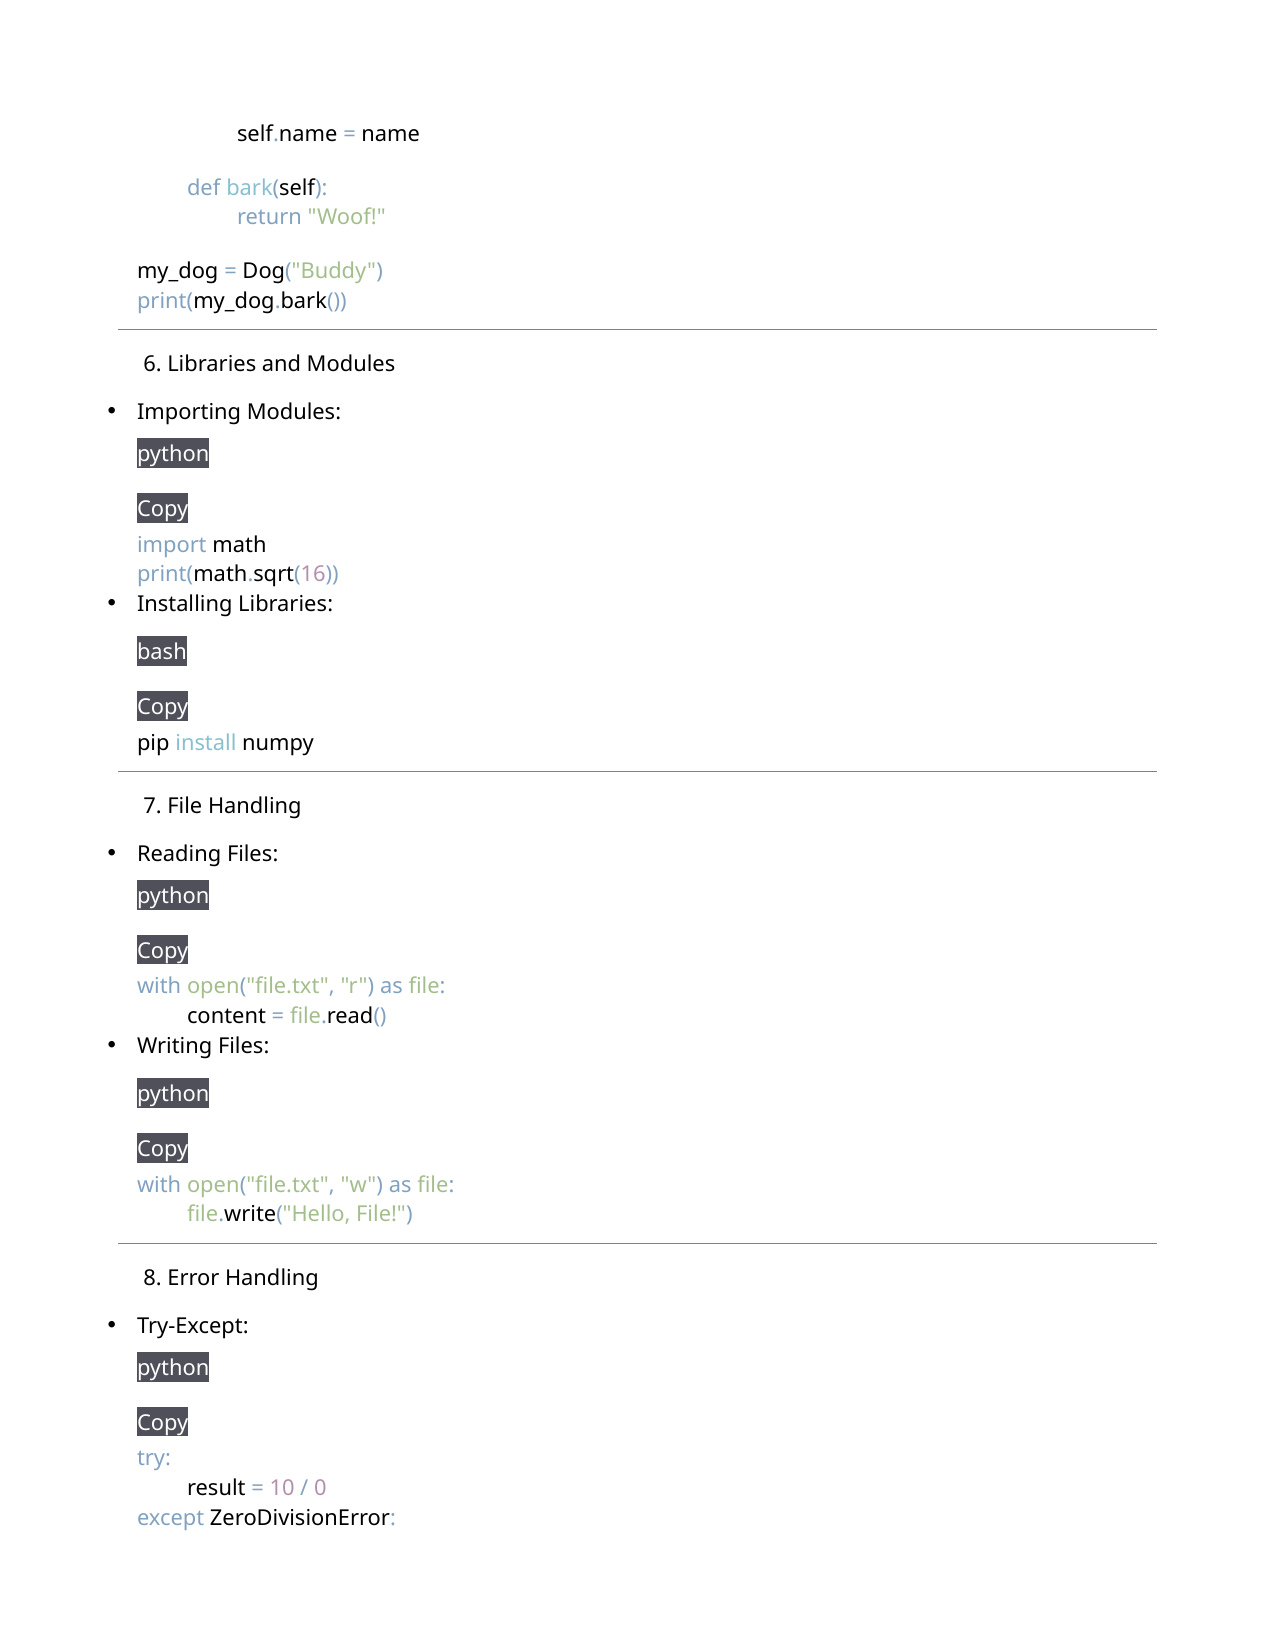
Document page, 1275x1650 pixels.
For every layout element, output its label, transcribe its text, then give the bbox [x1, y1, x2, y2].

subtitle 8. Error Handling [143, 1262, 1157, 1291]
list Copy [118, 493, 1157, 523]
list content = file.read() [118, 1000, 1157, 1030]
list return "Woof!" [118, 201, 1157, 231]
list file.write("Hello, File!") [118, 1198, 1157, 1228]
list Installing Libraries: [118, 588, 1157, 618]
list except ZeroDivisionError: [118, 1502, 1157, 1532]
list Try-Except: [118, 1310, 1157, 1340]
list print(math.sqrt(16)) [118, 558, 1157, 588]
list bash [118, 636, 1157, 666]
list with open("file.txt", "w") as file: [118, 1168, 1157, 1198]
list def bark(self): [118, 172, 1157, 201]
list my_dog = Dog("Buddy") [118, 255, 1157, 284]
list python [118, 438, 1157, 468]
list Copy [118, 691, 1157, 721]
list import math [118, 528, 1157, 558]
list with open("file.txt", "r") as file: [118, 971, 1157, 1000]
list Copy [118, 935, 1157, 964]
list Writing Files: [118, 1030, 1157, 1060]
list python [118, 880, 1157, 910]
list python [118, 1078, 1157, 1108]
list python [118, 1352, 1157, 1382]
subtitle 7. File Handling [143, 790, 1157, 819]
list Importing Modules: [118, 396, 1157, 426]
list pip install numpy [118, 727, 1157, 756]
list Reading Files: [118, 838, 1157, 868]
subtitle 6. Libraries and Modules [143, 348, 1157, 378]
list Copy [118, 1407, 1157, 1436]
list try: [118, 1442, 1157, 1472]
list Copy [118, 1133, 1157, 1163]
list result = 10 / 0 [118, 1472, 1157, 1502]
list print(my_dog.bark()) [118, 284, 1157, 314]
list self.name = name [118, 118, 1157, 148]
